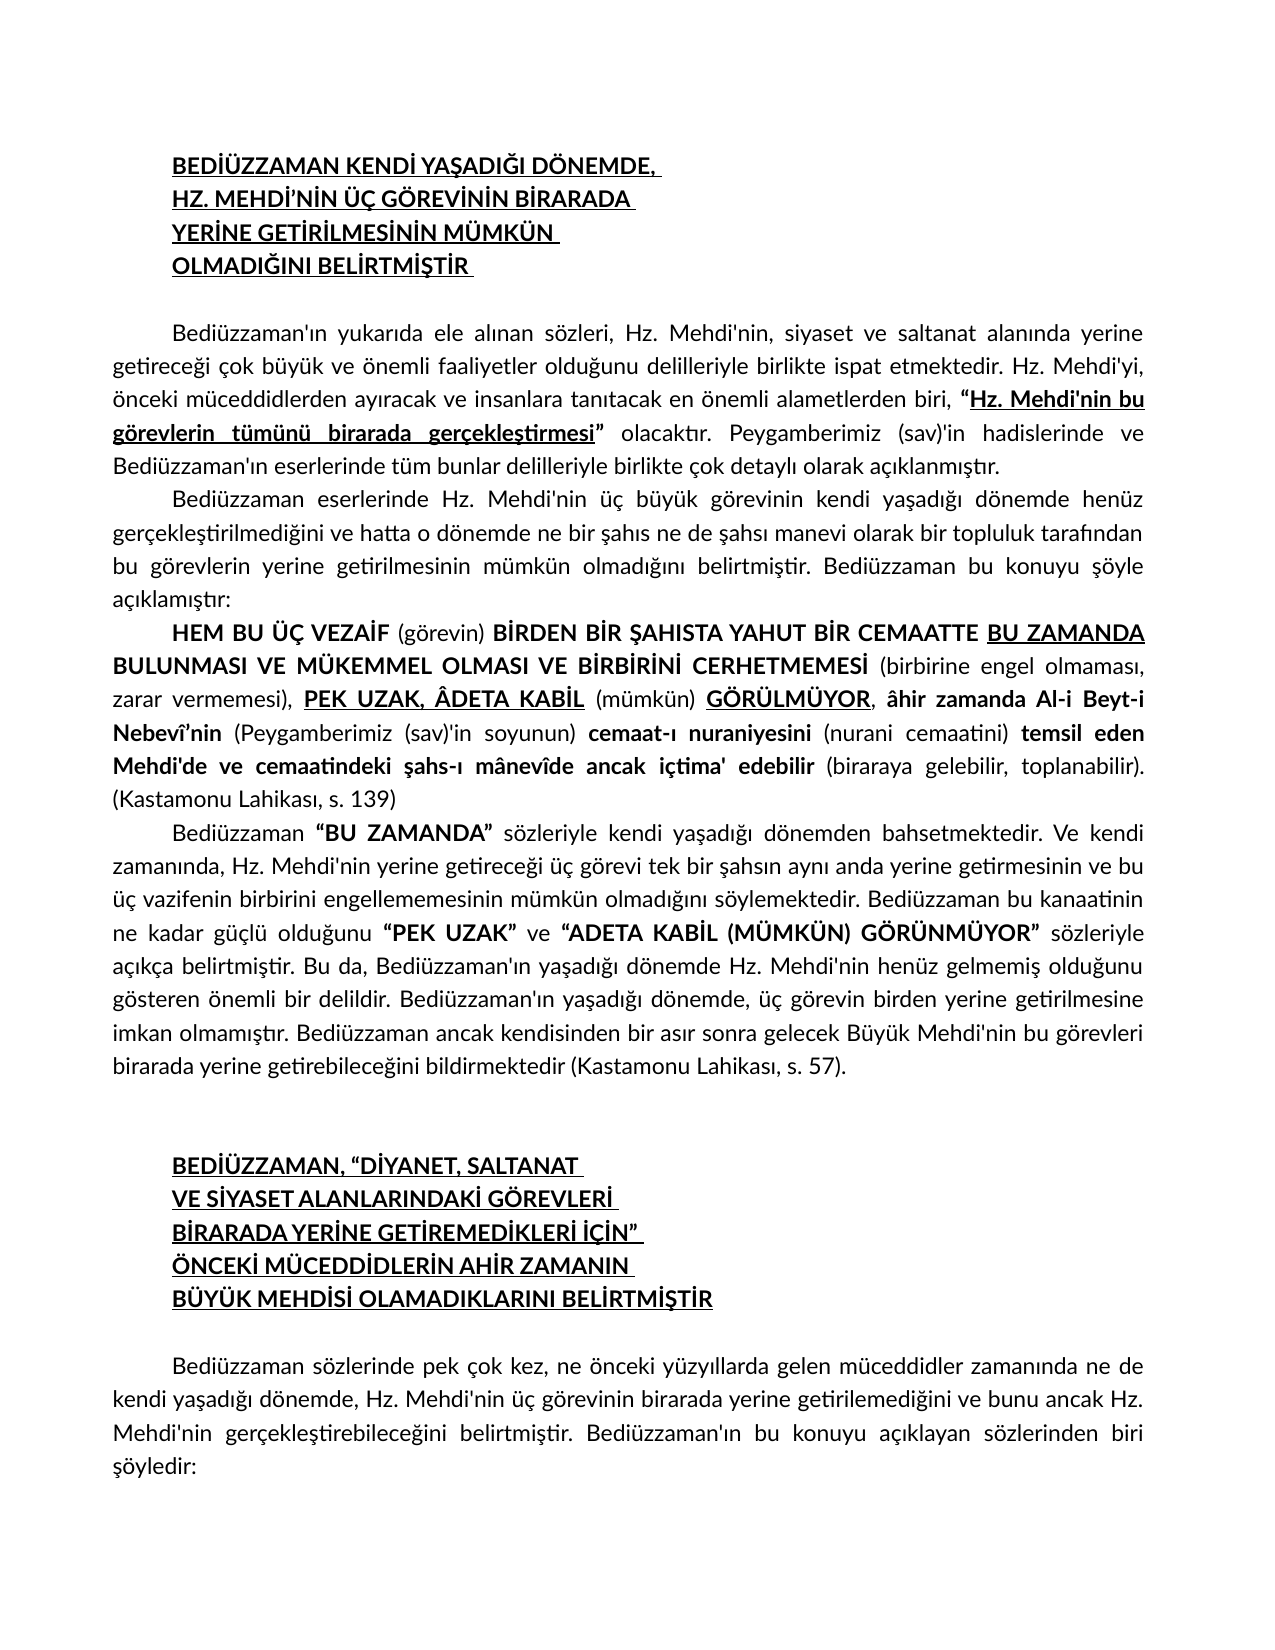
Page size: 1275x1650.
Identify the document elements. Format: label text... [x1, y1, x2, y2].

text BİRARADA YERİNE GETİREMEDİKLERİ İÇİN” [112, 1214, 1145, 1248]
text ÖNCEKİ MÜCEDDİDLERİN AHİR ZAMANIN [112, 1248, 1145, 1281]
text BEDİÜZZAMAN, “DİYANET, SALTANAT [112, 1148, 1145, 1181]
text Bediüzzaman sözlerinde pek çok kez, ne önceki yüzyıllarda gelen müceddidler zamanında ne de kendi yaşadığı dönemde, Hz. Mehdi'nin üç görevinin birarada yerine getirilemediğini ve bunu ancak Hz. Mehdi'nin gerçekleştirebileceğini belirtmiştir. Bediüzzaman'ın bu konuyu açıklayan sözlerinden biri şöyledir: [112, 1348, 1145, 1481]
text Bediüzzaman'ın yukarıda ele alınan sözleri, Hz. Mehdi'nin, siyaset ve saltanat alanında yerine getireceği çok büyük ve önemli faaliyetler olduğunu delilleriyle birlikte ispat etmektedir. Hz. Mehdi'yi, önceki müceddidlerden ayıracak ve insanlara tanıtacak en önemli alametlerden biri, “Hz. Mehdi'nin bu görevlerin tümünü birarada gerçekleştirmesi” olacaktır. Peygamberimiz (sav)'in hadislerinde ve Bediüzzaman'ın eserlerinde tüm bunlar delilleriyle birlikte çok detaylı olarak açıklanmıştır. [112, 314, 1145, 481]
text Bediüzzaman “BU ZAMANDA” sözleriyle kendi yaşadığı dönemden bahsetmektedir. Ve kendi zamanında, Hz. Mehdi'nin yerine getireceği üç görevi tek bir şahsın aynı anda yerine getirmesinin ve bu üç vazifenin birbirini engellememesinin mümkün olmadığını söylemektedir. Bediüzzaman bu kanaatinin ne kadar güçlü olduğunu “PEK UZAK” ve “ADETA KABİL (MÜMKÜN) GÖRÜNMÜYOR” sözleriyle açıkça belirtmiştir. Bu da, Bediüzzaman'ın yaşadığı dönemde Hz. Mehdi'nin henüz gelmemiş olduğunu gösteren önemli bir delildir. Bediüzzaman'ın yaşadığı dönemde, üç görevin birden yerine getirilmesine imkan olmamıştır. Bediüzzaman ancak kendisinden bir asır sonra gelecek Büyük Mehdi'nin bu görevleri birarada yerine getirebileceğini bildirmektedir (Kastamonu Lahikası, s. 57). [112, 814, 1145, 1081]
text OLMADIĞINI BELİRTMİŞTİR [112, 248, 1145, 281]
text BÜYÜK MEHDİSİ OLAMADIKLARINI BELİRTMİŞTİR [112, 1281, 1145, 1314]
text Hem bu üç vezaİf (görevin) bİrden bİr ŞahIsta yahut bİr cemaatte bu zamanda bulunmasI ve mükemmel olmasI ve bİrbİrİnİ cerhetmemesİ (birbirine engel olmaması, zarar vermemesi), pek uzak, âdeta kabİl (mümkün) görülmüyor, âhir zamanda Al-i Beyt-i Nebevî’nin (Peygamberimiz (sav)'in soyunun) cemaat-ı nuraniyesini (nurani cemaatini) temsil eden Mehdi'de ve cemaatindeki şahs-ı mânevîde ancak içtima' edebilir (biraraya gelebilir, toplanabilir). (Kastamonu Lahikası, s. 139) [112, 614, 1145, 814]
text YERİNE GETİRİLMESİNİN MÜMKÜN [112, 214, 1145, 248]
text VE SİYASET ALANLARINDAKİ GÖREVLERİ [112, 1181, 1145, 1214]
text BEDİÜZZAMAN KENDİ YAŞADIĞI DÖNEMDE, [112, 148, 1145, 181]
text HZ. MEHDİ’NİN ÜÇ GÖREVİNİN BİRARADA [112, 181, 1145, 214]
text Bediüzzaman eserlerinde Hz. Mehdi'nin üç büyük görevinin kendi yaşadığı dönemde henüz gerçekleştirilmediğini ve hatta o dönemde ne bir şahıs ne de şahsı manevi olarak bir topluluk tarafından bu görevlerin yerine getirilmesinin mümkün olmadığını belirtmiştir. Bediüzzaman bu konuyu şöyle açıklamıştır: [112, 481, 1145, 614]
